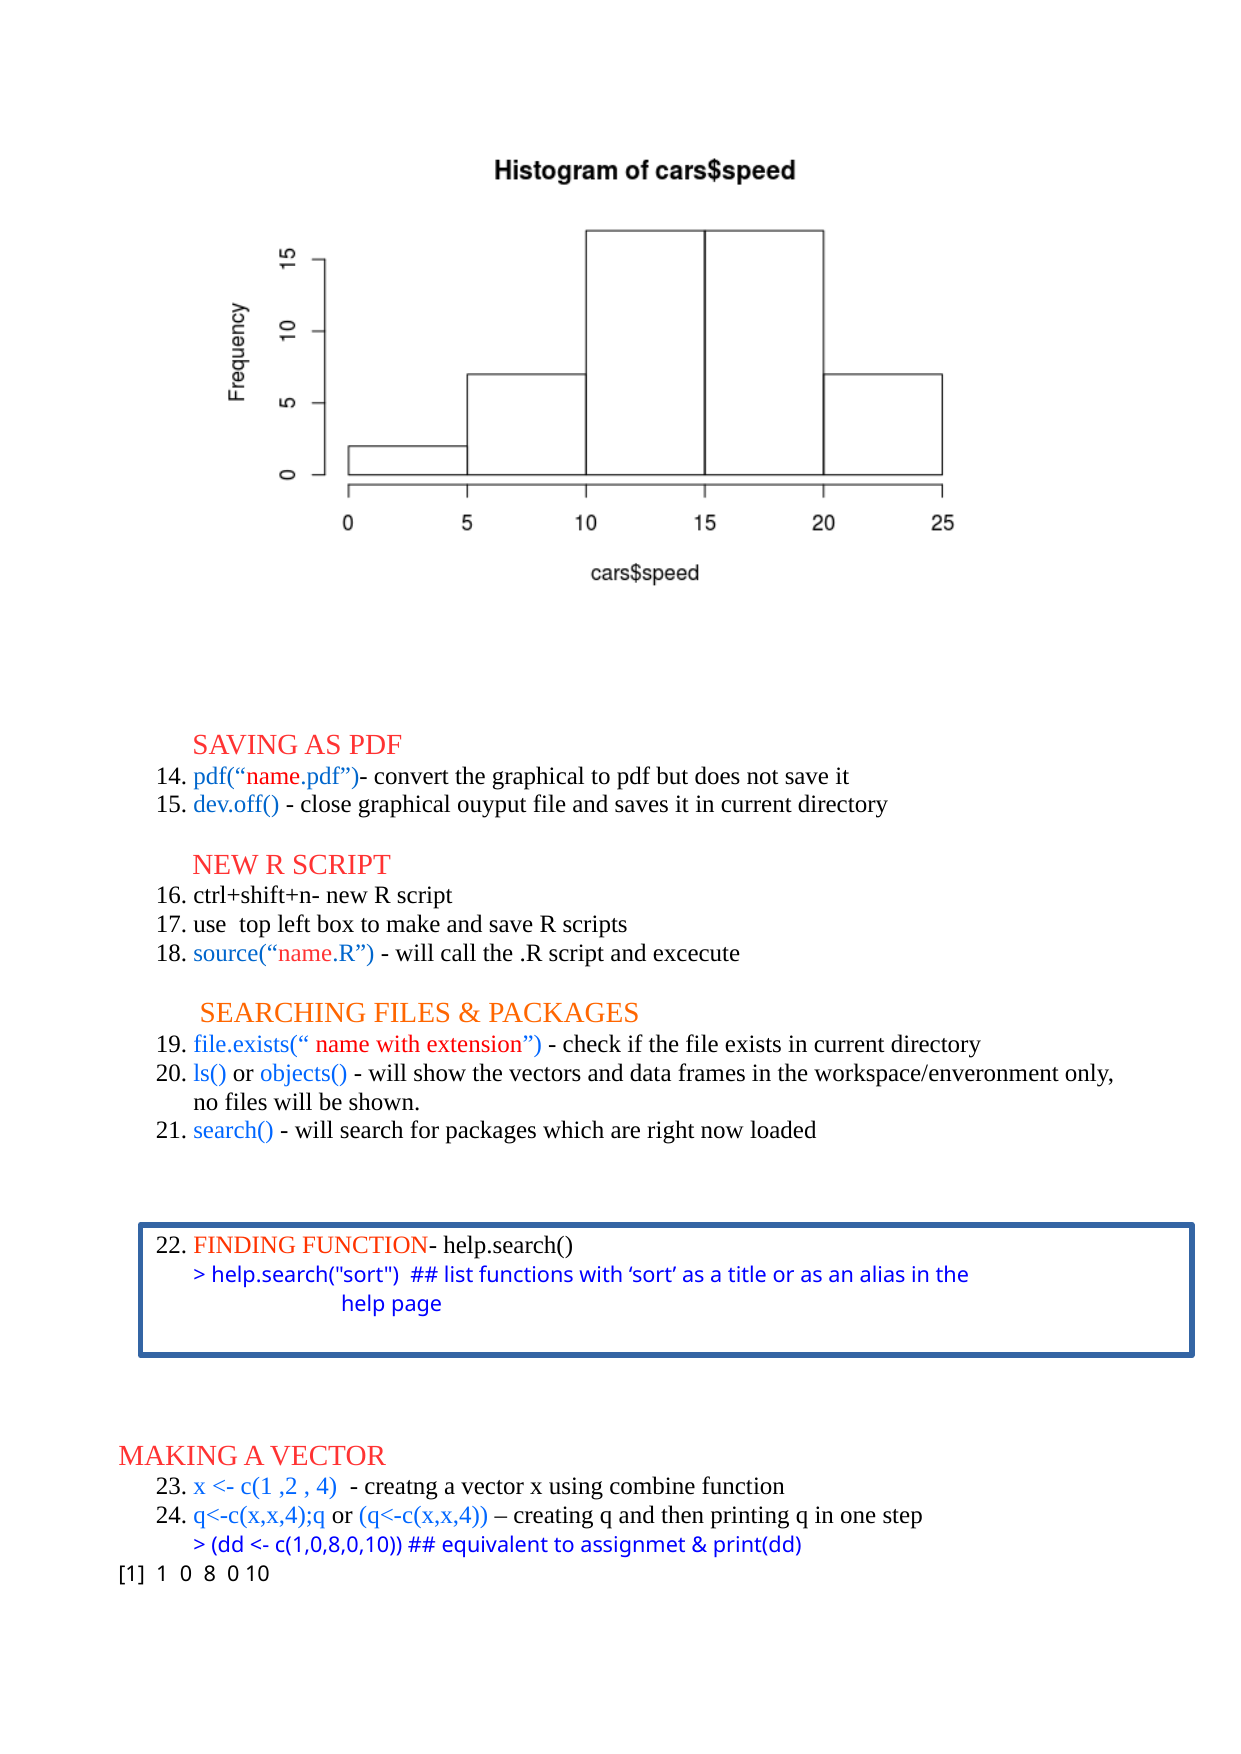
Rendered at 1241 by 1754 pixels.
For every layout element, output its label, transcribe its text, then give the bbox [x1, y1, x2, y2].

list q<-c(x,x,4);q or (q<-c(x,x,4)) – creating q and then printing q in one step [156, 1500, 1122, 1529]
text NEW R SCRIPT [118, 847, 1122, 881]
picture [222, 118, 1019, 613]
list SEARCHING FILES & PACKAGES [156, 996, 1122, 1029]
list file.exists(“ name with extension”) - check if the file exists in current directory [156, 1029, 1122, 1058]
list search() - will search for packages which are right now loaded [156, 1115, 1122, 1144]
list dev.off() - close graphical ouyput file and saves it in current directory [156, 789, 1122, 818]
list ls() or objects() - will show the vectors and data frames in the workspace/enveronment only, no files will be shown. [156, 1058, 1122, 1115]
list x <- c(1 ,2 , 4) - creatng a vector x using combine function [156, 1471, 1122, 1500]
list > help.search("sort") ## list functions with ‘sort’ as a title or as an alias in the help page [156, 1259, 1122, 1318]
list FINDING FUNCTION- help.search() [156, 1230, 1122, 1259]
list ctrl+shift+n- new R script [156, 881, 1122, 909]
text SAVING AS PDF [118, 727, 1122, 761]
list > (dd <- c(1,0,8,0,10)) ## equivalent to assignmet & print(dd) [156, 1529, 1122, 1558]
list use top left box to make and save R scripts [156, 909, 1122, 938]
list source(“name.R”) - will call the .R script and excecute [156, 938, 1122, 967]
text MAKING A VECTOR [118, 1438, 1122, 1471]
list pdf(“name.pdf”)- convert the graphical to pdf but does not save it [156, 761, 1122, 789]
text [1] 1 0 8 0 10 [118, 1558, 1122, 1588]
